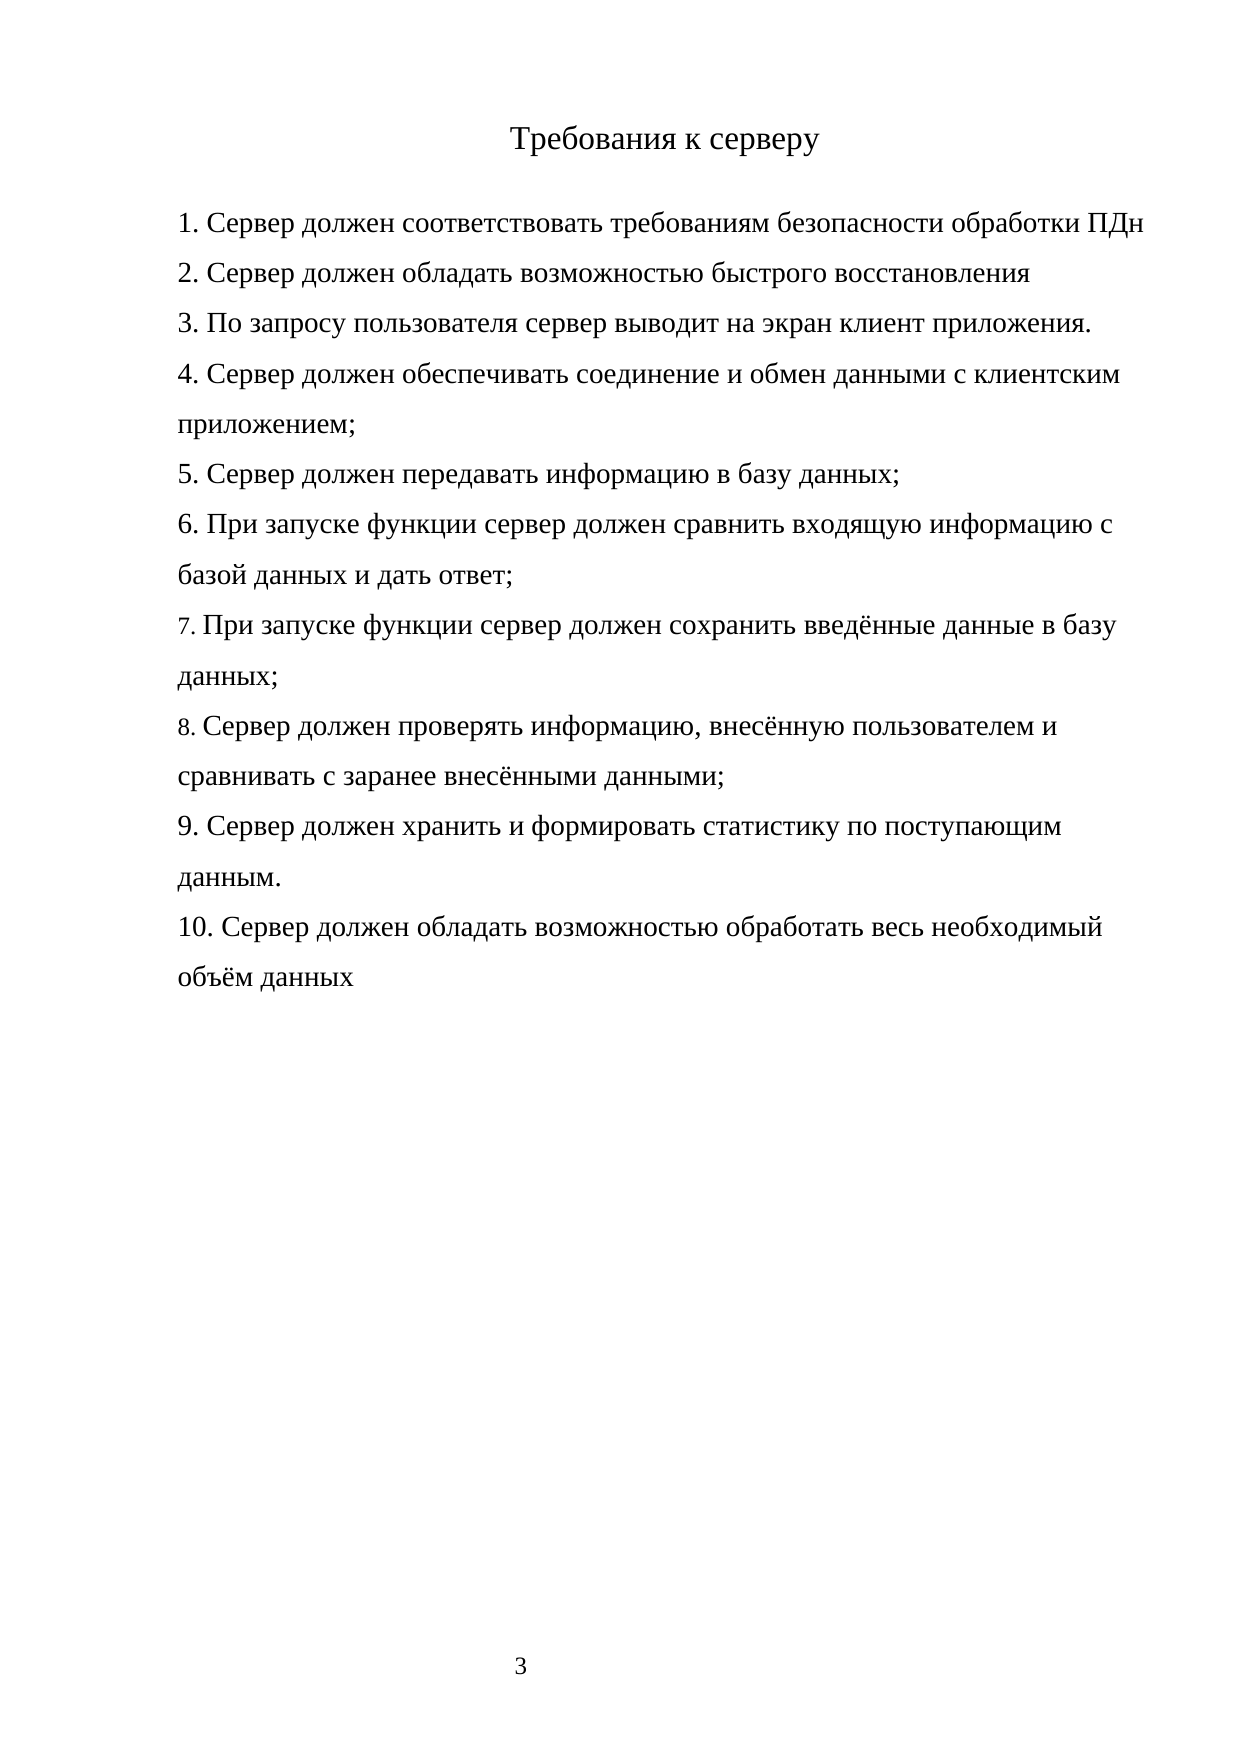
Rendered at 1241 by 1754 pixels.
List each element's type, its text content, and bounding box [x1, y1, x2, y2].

list Сервер должен соответствовать требованиям безопасности обработки ПДн [177, 205, 1152, 238]
list При запуске функции сервер должен сравнить входящую информацию с базой данных и дать ответ; [177, 507, 1152, 591]
text Требования к серверу [177, 118, 1152, 156]
list Сервер должен обладать возможностью быстрого восстановления [177, 255, 1152, 289]
list Сервер должен проверять информацию, внесённую пользователем и сравнивать с заранее внесёнными данными; [177, 708, 1152, 792]
list Сервер должен хранить и формировать статистику по поступающим данным. [177, 808, 1152, 892]
list Сервер должен обеспечивать соединение и обмен данными с клиентским приложением; [177, 356, 1152, 439]
list Сервер должен передавать информацию в базу данных; [177, 456, 1152, 490]
list Сервер должен обладать возможностью обработать весь необходимый объём данных [177, 909, 1152, 993]
list При запуске функции сервер должен сохранить введённые данные в базу данных; [177, 607, 1152, 691]
list По запросу пользователя сервер выводит на экран клиент приложения. [177, 305, 1152, 339]
